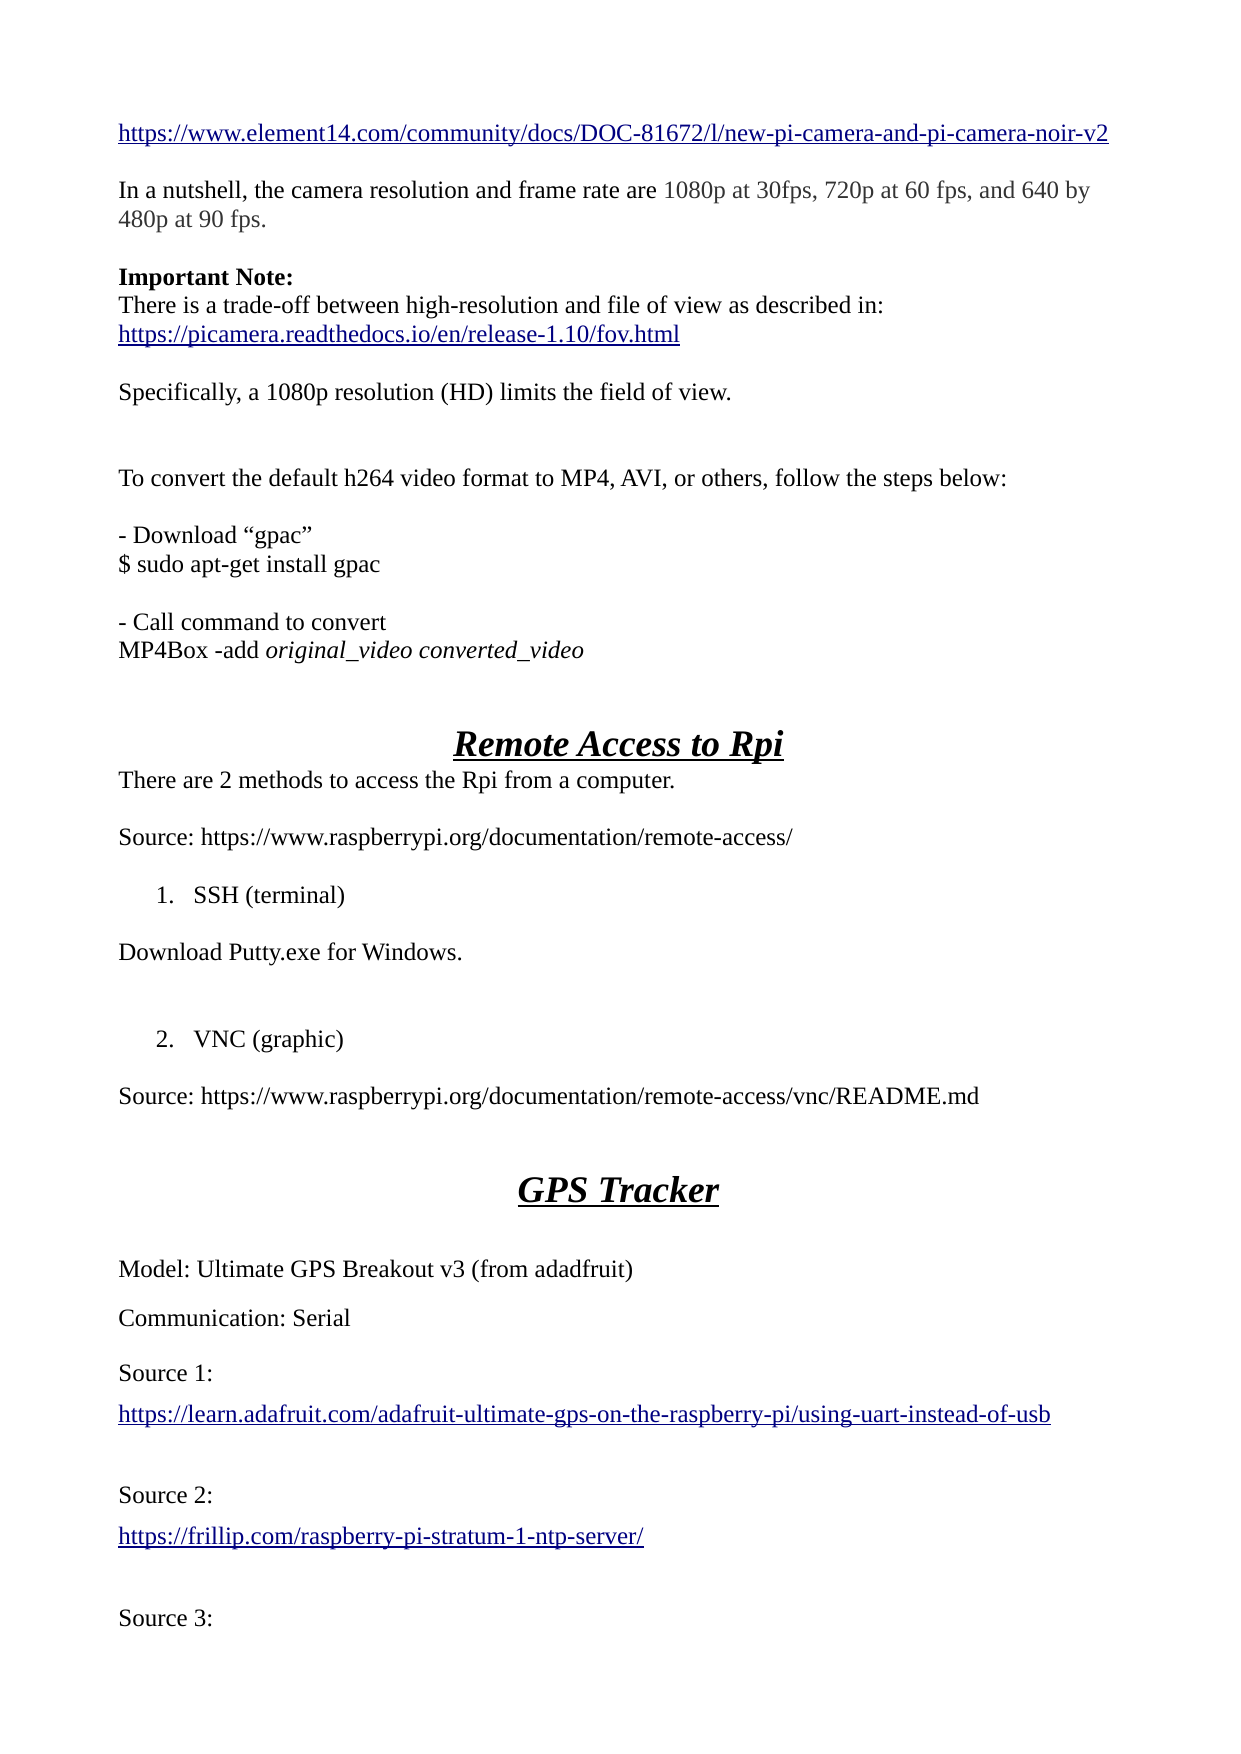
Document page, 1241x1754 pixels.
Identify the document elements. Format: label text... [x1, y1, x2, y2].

text $ sudo apt-get install gpac [118, 549, 1122, 578]
text To convert the default h264 video format to MP4, AVI, or others, follow the steps below: [118, 463, 1122, 492]
list VNC (graphic) [156, 1024, 1122, 1052]
text https://learn.adafruit.com/adafruit-ultimate-gps-on-the-raspberry-pi/using-uart-instead-of-usb [118, 1399, 1122, 1427]
text Model: Ultimate GPS Breakout v3 (from adadfruit) [118, 1254, 1122, 1282]
text - Download “gpac” [118, 521, 1122, 549]
text There are 2 methods to access the Rpi from a computer. [118, 765, 1122, 794]
text Source 1: [118, 1358, 1122, 1387]
text MP4Box -add original_video converted_video [118, 636, 1122, 664]
text GPS Tracker [118, 1167, 1122, 1211]
text Download Putty.exe for Windows. [118, 937, 1122, 966]
text Source 3: [118, 1603, 1122, 1632]
text https://picamera.readthedocs.io/en/release-1.10/fov.html [118, 319, 1122, 348]
text Source: https://www.raspberrypi.org/documentation/remote-access/vnc/README.md [118, 1081, 1122, 1110]
text Source: https://www.raspberrypi.org/documentation/remote-access/ [118, 822, 1122, 851]
text - Call command to convert [118, 607, 1122, 636]
text https://www.element14.com/community/docs/DOC-81672/l/new-pi-camera-and-pi-camera-noir-v2 [118, 118, 1122, 147]
text Communication: Serial [118, 1303, 1122, 1332]
text There is a trade-off between high-resolution and file of view as described in: [118, 291, 1122, 319]
text Remote Access to Rpi [118, 722, 1122, 765]
text In a nutshell, the camera resolution and frame rate are 1080p at 30fps, 720p at 60 fps, and 640 by 480p at 90 fps. [118, 176, 1122, 233]
text Important Note: [118, 262, 1122, 291]
list SSH (terminal) [156, 880, 1122, 909]
text https://frillip.com/raspberry-pi-stratum-1-ntp-server/ [118, 1521, 1122, 1550]
text Source 2: [118, 1480, 1122, 1509]
text Specifically, a 1080p resolution (HD) limits the field of view. [118, 377, 1122, 406]
